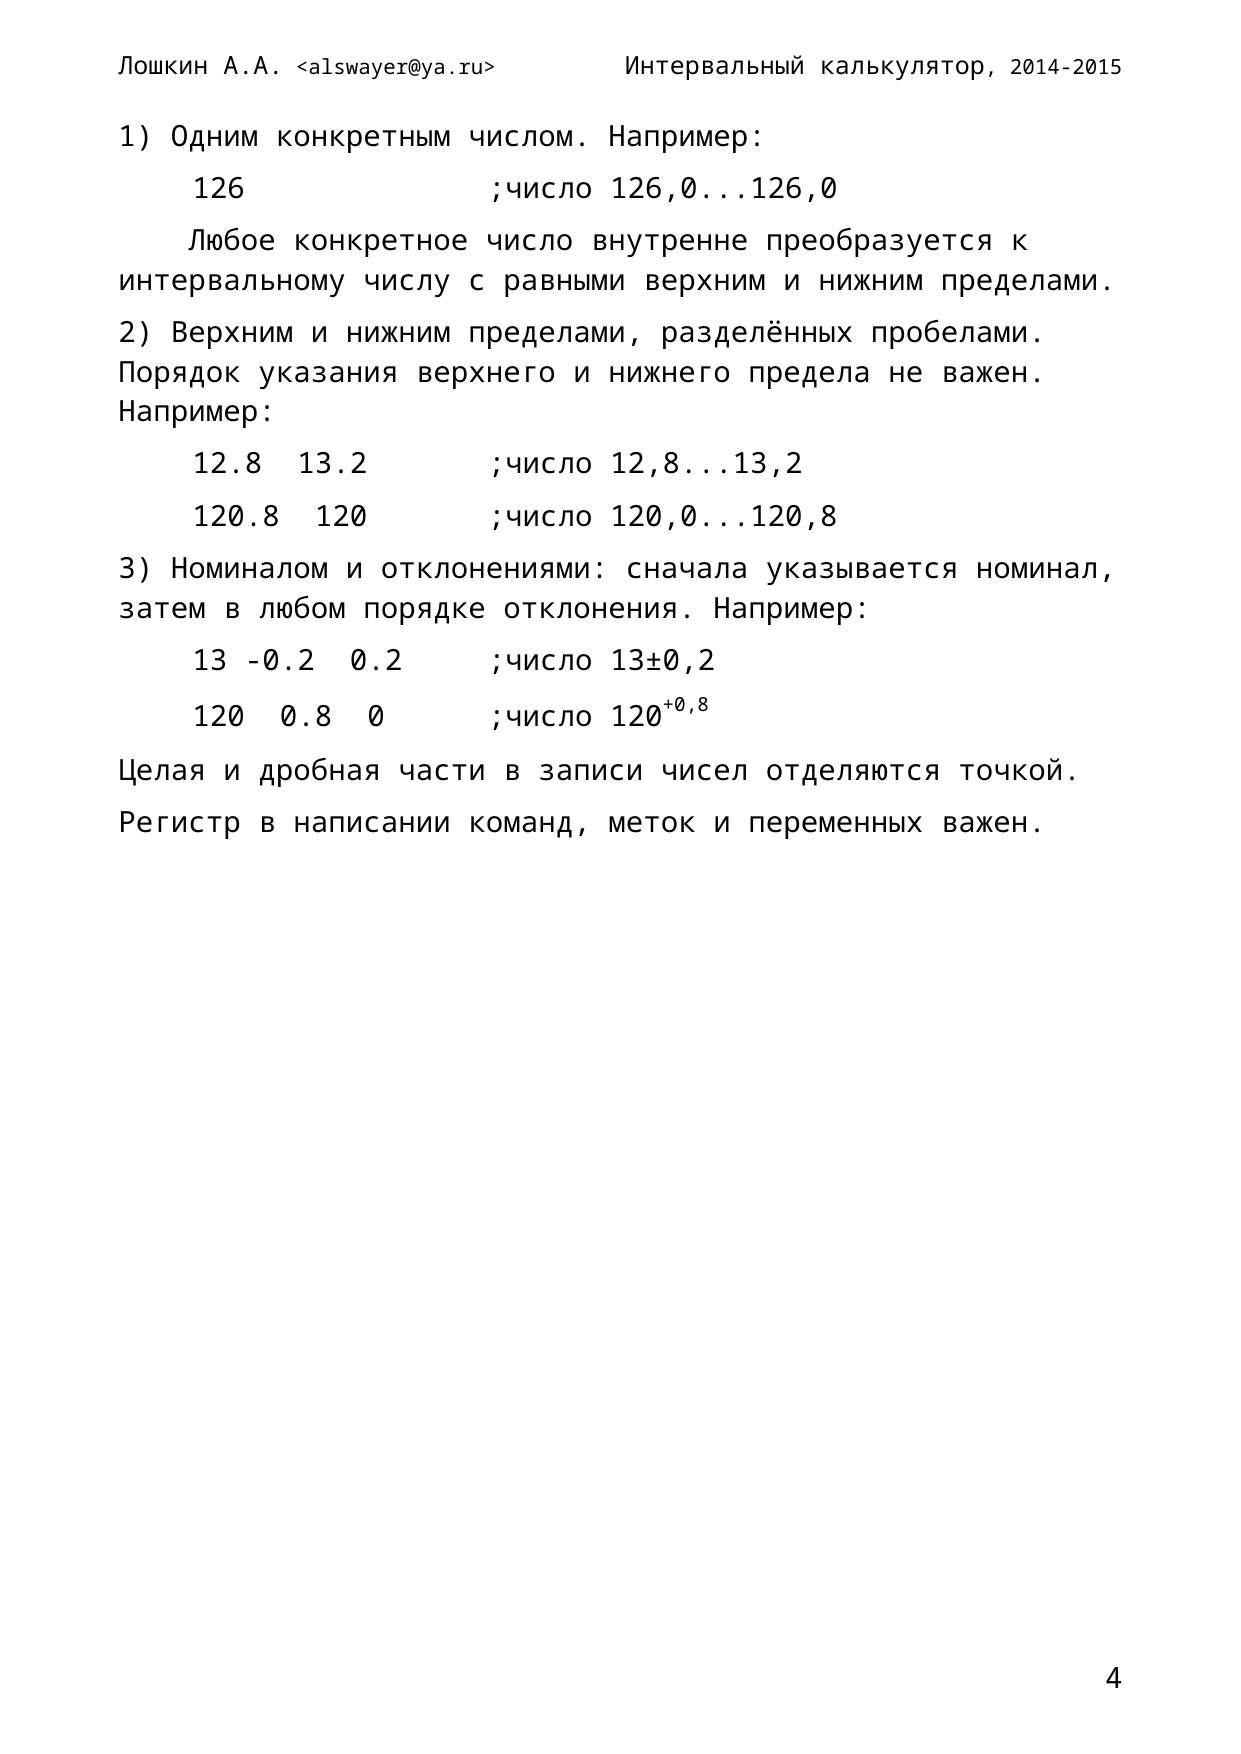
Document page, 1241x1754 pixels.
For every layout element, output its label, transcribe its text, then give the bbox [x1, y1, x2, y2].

text Регистр в написании команд, меток и переменных важен. [118, 801, 1122, 841]
text Любое конкретное число внутренне преобразуется к интервальному числу с равными верхним и нижним пределами. [118, 219, 1122, 299]
text 2) Верхним и нижним пределами, разделённых пробелами. Порядок указания верхнего и нижнего предела не важен. Например: [118, 311, 1122, 430]
text 3) Номиналом и отклонениями: сначала указывается номинал, затем в любом порядке отклонения. Например: [118, 547, 1122, 627]
text 12.8 13.2 ;число 12,8...13,2 [118, 443, 1122, 482]
text 126 ;число 126,0...126,0 [118, 167, 1122, 207]
text 1) Одним конкретным числом. Например: [118, 115, 1122, 155]
text 120 0.8 0 ;число 120+0,8 [118, 691, 1122, 737]
text Целая и дробная части в записи чисел отделяются точкой. [118, 749, 1122, 789]
text 120.8 120 ;число 120,0...120,8 [118, 495, 1122, 535]
text 13 -0.2 0.2 ;число 13±0,2 [118, 639, 1122, 679]
